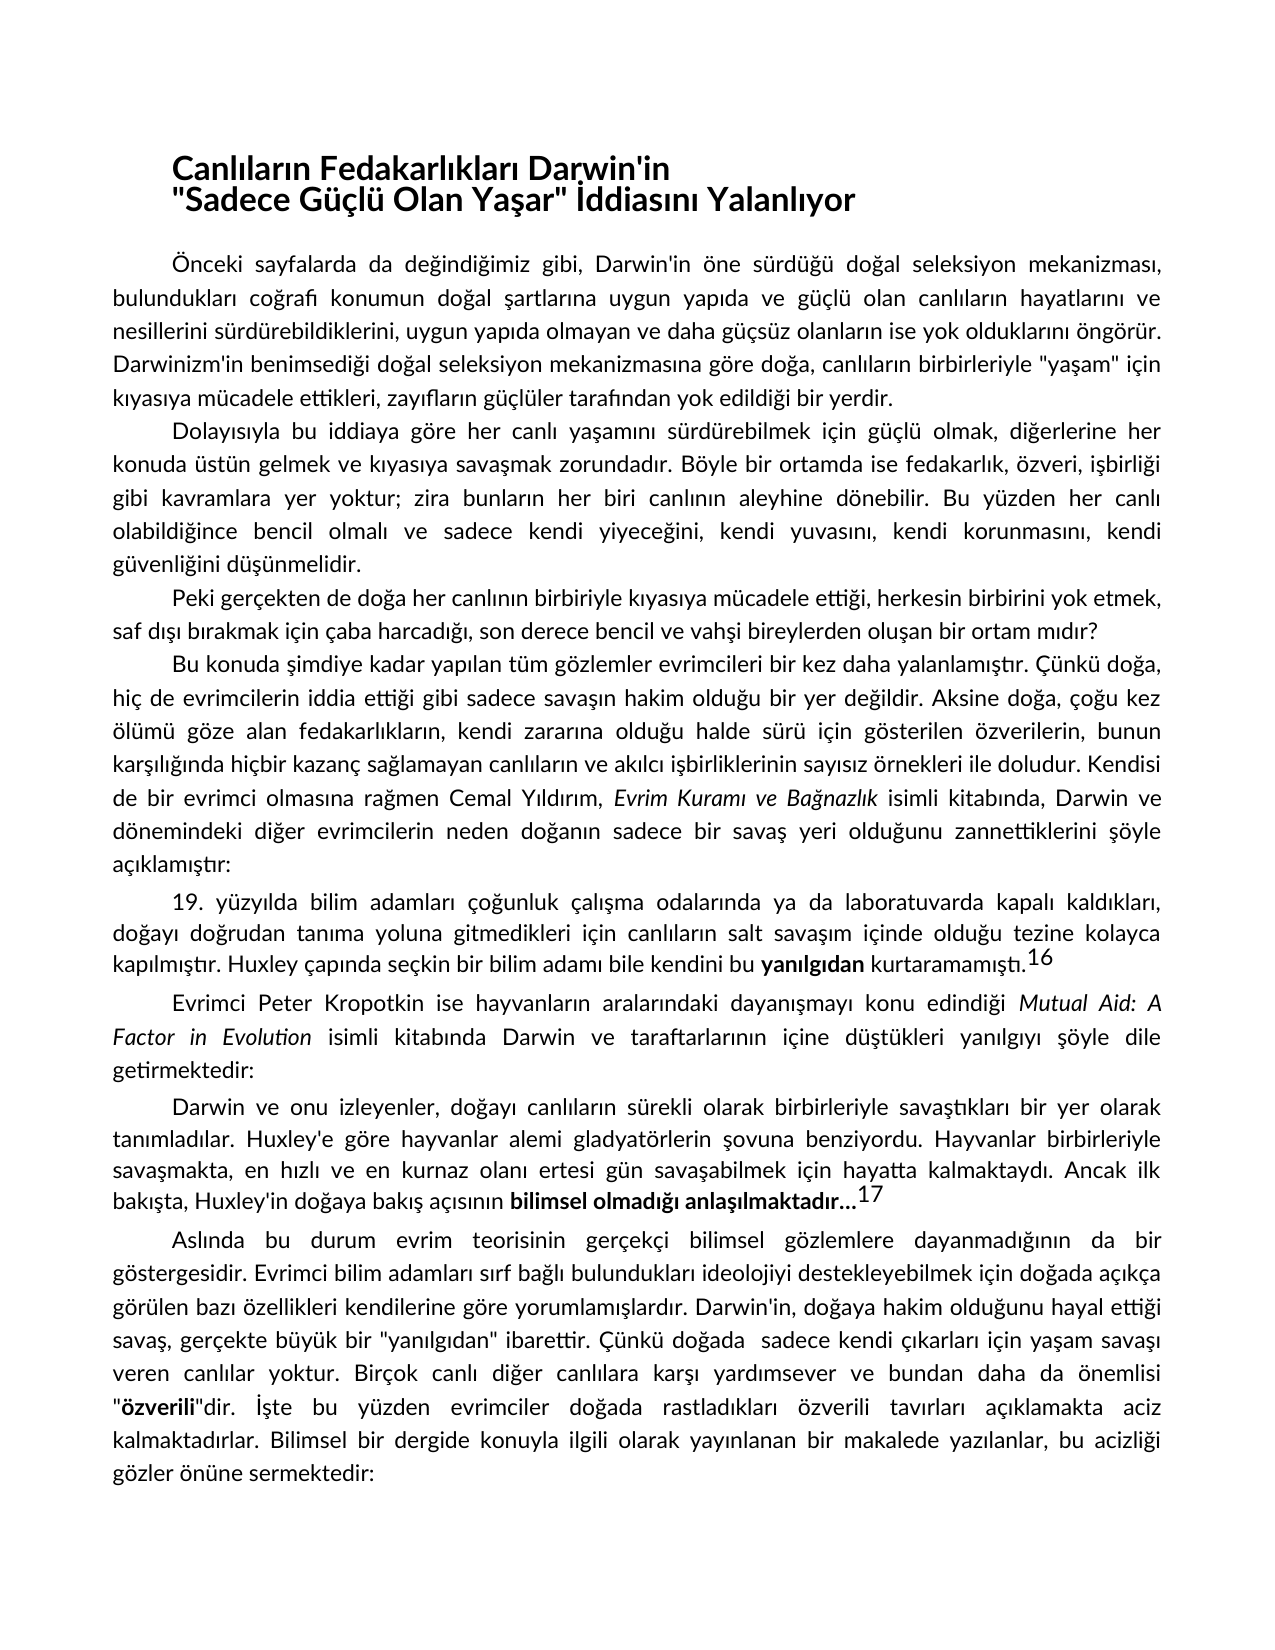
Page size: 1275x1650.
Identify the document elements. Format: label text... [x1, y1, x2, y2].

text Aslında bu durum evrim teorisinin gerçekçi bilimsel gözlemlere dayanmadığının da bir göstergesidir. Evrimci bilim adamları sırf bağlı bulundukları ideolojiyi destekleyebilmek için doğada açıkça görülen bazı özellikleri kendilerine göre yorumlamışlardır. Darwin'in, doğaya hakim olduğunu hayal ettiği savaş, gerçekte büyük bir "yanılgıdan" ibarettir. Çünkü doğada sadece kendi çıkarları için yaşam savaşı veren canlılar yoktur. Birçok canlı diğer canlılara karşı yardımsever ve bundan daha da önemlisi "özverili"dir. İşte bu yüzden evrimciler doğada rastladıkları özverili tavırları açıklamakta aciz kalmaktadırlar. Bilimsel bir dergide konuyla ilgili olarak yayınlanan bir makalede yazılanlar, bu acizliği gözler önüne sermektedir: [112, 1222, 1162, 1488]
text Bu konuda şimdiye kadar yapılan tüm gözlemler evrimcileri bir kez daha yalanlamıştır. Çünkü doğa, hiç de evrimcilerin iddia ettiği gibi sadece savaşın hakim olduğu bir yer değildir. Aksine doğa, çoğu kez ölümü göze alan fedakarlıkların, kendi zararına olduğu halde sürü için gösterilen özverilerin, bunun karşılığında hiçbir kazanç sağlamayan canlıların ve akılcı işbirliklerinin sayısız örnekleri ile doludur. Kendisi de bir evrimci olmasına rağmen Cemal Yıldırım, Evrim Kuramı ve Bağnazlık isimli kitabında, Darwin ve dönemindeki diğer evrimcilerin neden doğanın sadece bir savaş yeri olduğunu zannettiklerini şöyle açıklamıştır: [112, 646, 1162, 879]
text Peki gerçekten de doğa her canlının birbiriyle kıyasıya mücadele ettiği, herkesin birbirini yok etmek, saf dışı bırakmak için çaba harcadığı, son derece bencil ve vahşi bireylerden oluşan bir ortam mıdır? [112, 579, 1162, 646]
text 19. yüzyılda bilim adamları çoğunluk çalışma odalarında ya da laboratuvarda kapalı kaldıkları, doğayı doğrudan tanıma yoluna gitmedikleri için canlıların salt savaşım içinde olduğu tezine kolayca kapılmıştır. Huxley çapında seçkin bir bilim adamı bile kendini bu yanılgıdan kurtaramamıştı.16 [112, 885, 1162, 979]
text "Sadece Güçlü Olan Yaşar" İddiasını Yalanlıyor [112, 188, 1162, 217]
text Evrimci Peter Kropotkin ise hayvanların aralarındaki dayanışmayı konu edindiği Mutual Aid: A Factor in Evolution isimli kitabında Darwin ve taraftarlarının içine düştükleri yanılgıyı şöyle dile getirmektedir: [112, 985, 1162, 1085]
subtitle Canlıların Fedakarlıkları Darwin'in [112, 148, 1162, 188]
text Dolayısıyla bu iddiaya göre her canlı yaşamını sürdürebilmek için güçlü olmak, diğerlerine her konuda üstün gelmek ve kıyasıya savaşmak zorundadır. Böyle bir ortamda ise fedakarlık, özveri, işbirliği gibi kavramlara yer yoktur; zira bunların her biri canlının aleyhine dönebilir. Bu yüzden her canlı olabildiğince bencil olmalı ve sadece kendi yiyeceğini, kendi yuvasını, kendi korunmasını, kendi güvenliğini düşünmelidir. [112, 413, 1162, 579]
text Önceki sayfalarda da değindiğimiz gibi, Darwin'in öne sürdüğü doğal seleksiyon mekanizması, bulundukları coğrafi konumun doğal şartlarına uygun yapıda ve güçlü olan canlıların hayatlarını ve nesillerini sürdürebildiklerini, uygun yapıda olmayan ve daha güçsüz olanların ise yok olduklarını öngörür. Darwinizm'in benimsediği doğal seleksiyon mekanizmasına göre doğa, canlıların birbirleriyle "yaşam" için kıyasıya mücadele ettikleri, zayıfların güçlüler tarafından yok edildiği bir yerdir. [112, 246, 1162, 413]
text Darwin ve onu izleyenler, doğayı canlıların sürekli olarak birbirleriyle savaştıkları bir yer olarak tanımladılar. Huxley'e göre hayvanlar alemi gladyatörlerin şovuna benziyordu. Hayvanlar birbirleriyle savaşmakta, en hızlı ve en kurnaz olanı ertesi gün savaşabilmek için hayatta kalmaktaydı. Ancak ilk bakışta, Huxley'in doğaya bakış açısının bilimsel olmadığı anlaşılmaktadır…17 [112, 1091, 1162, 1216]
